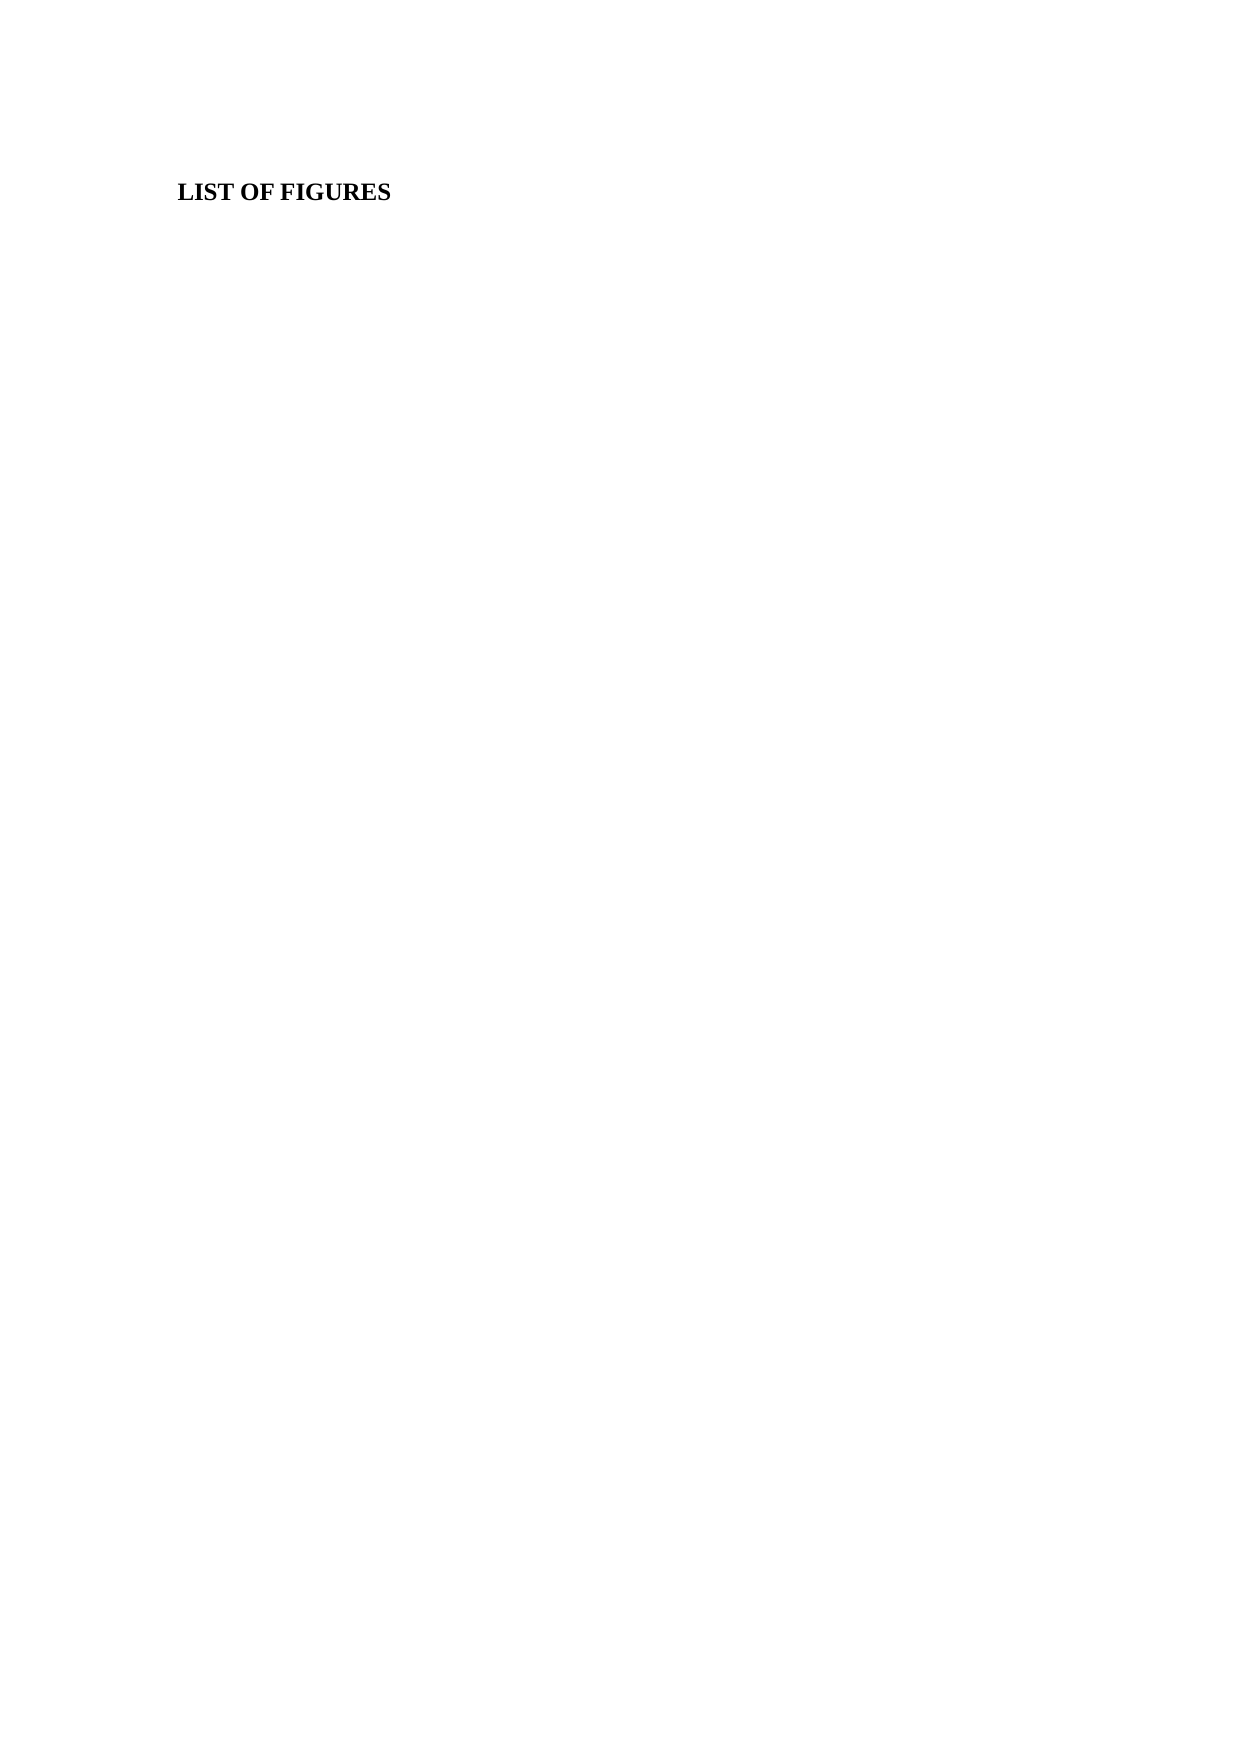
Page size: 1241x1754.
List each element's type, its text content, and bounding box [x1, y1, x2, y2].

text LIST OF FIGURES [177, 177, 1063, 206]
